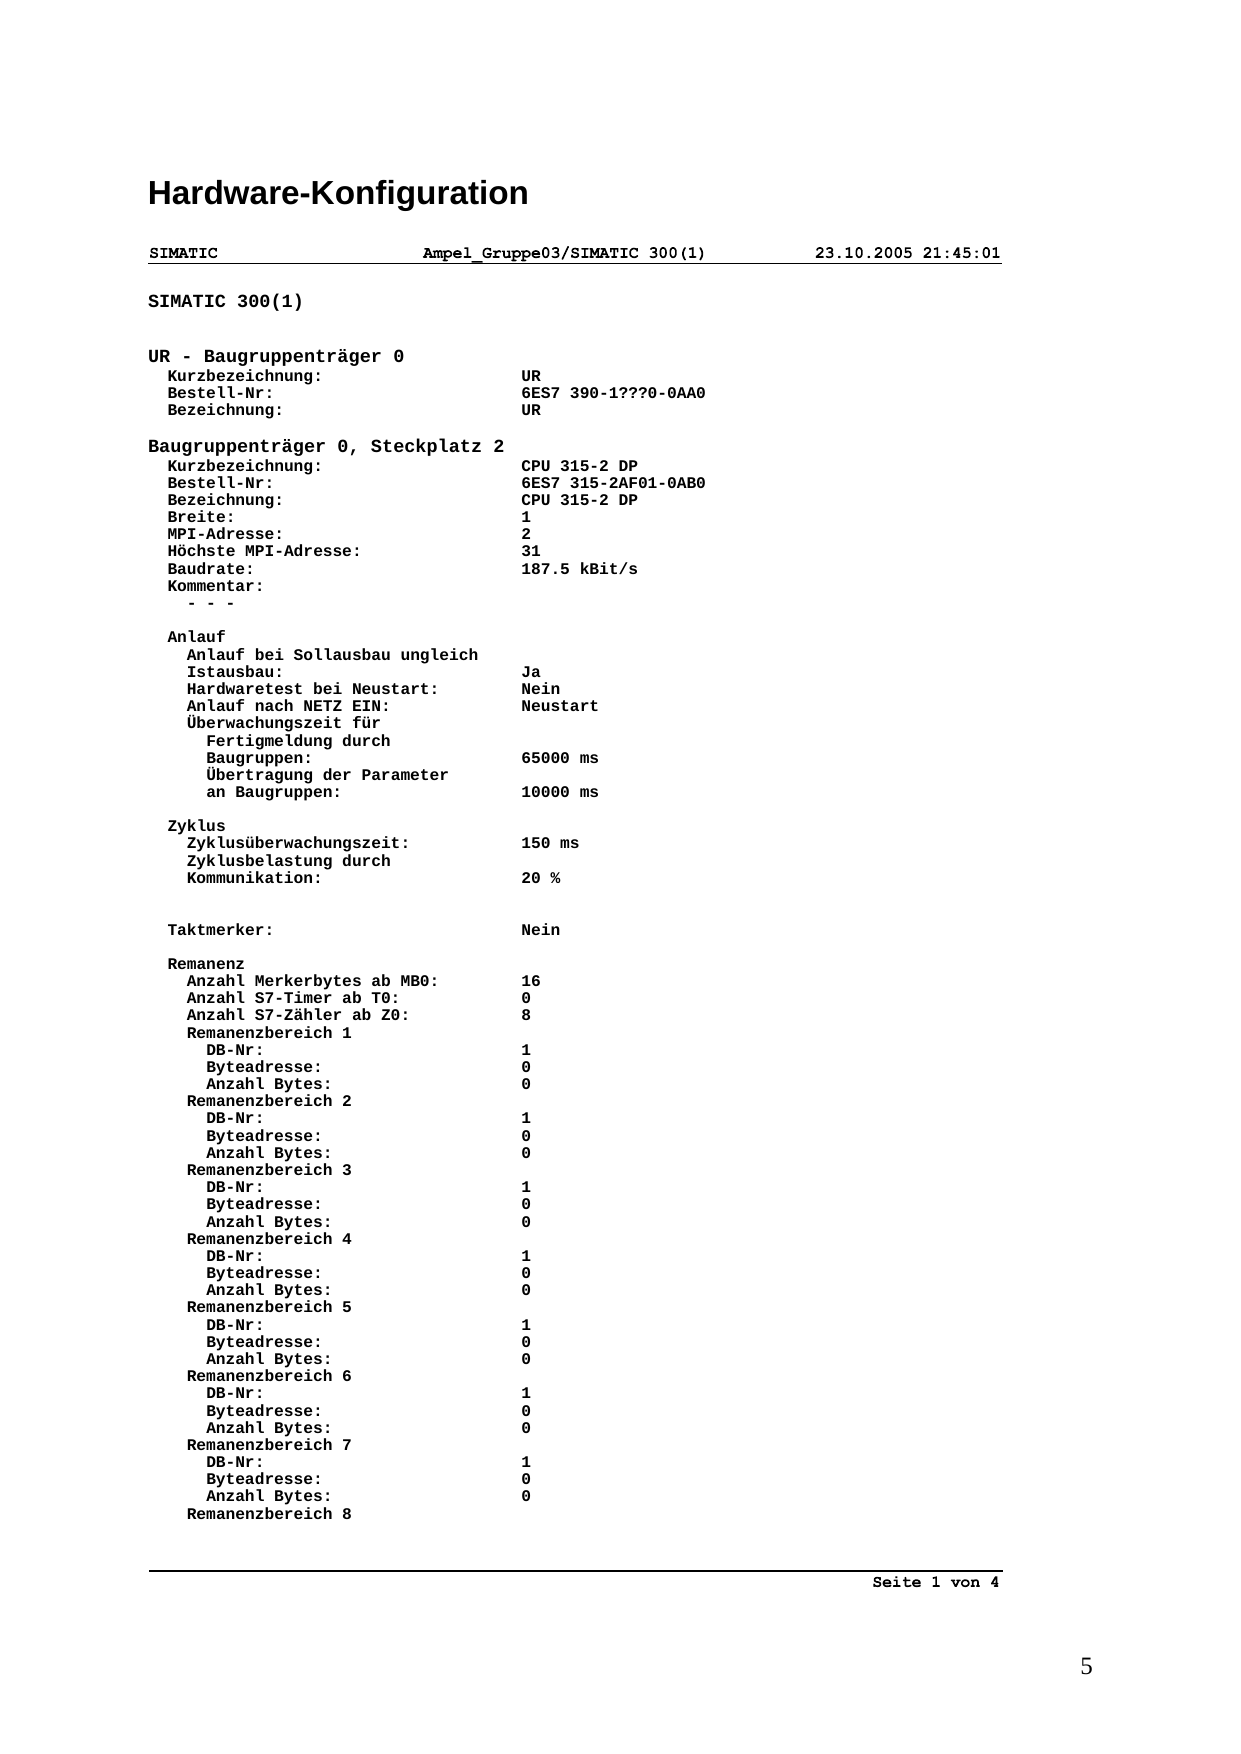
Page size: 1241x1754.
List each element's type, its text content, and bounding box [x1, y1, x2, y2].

subtitle Hardware-Konfiguration [148, 173, 1092, 211]
